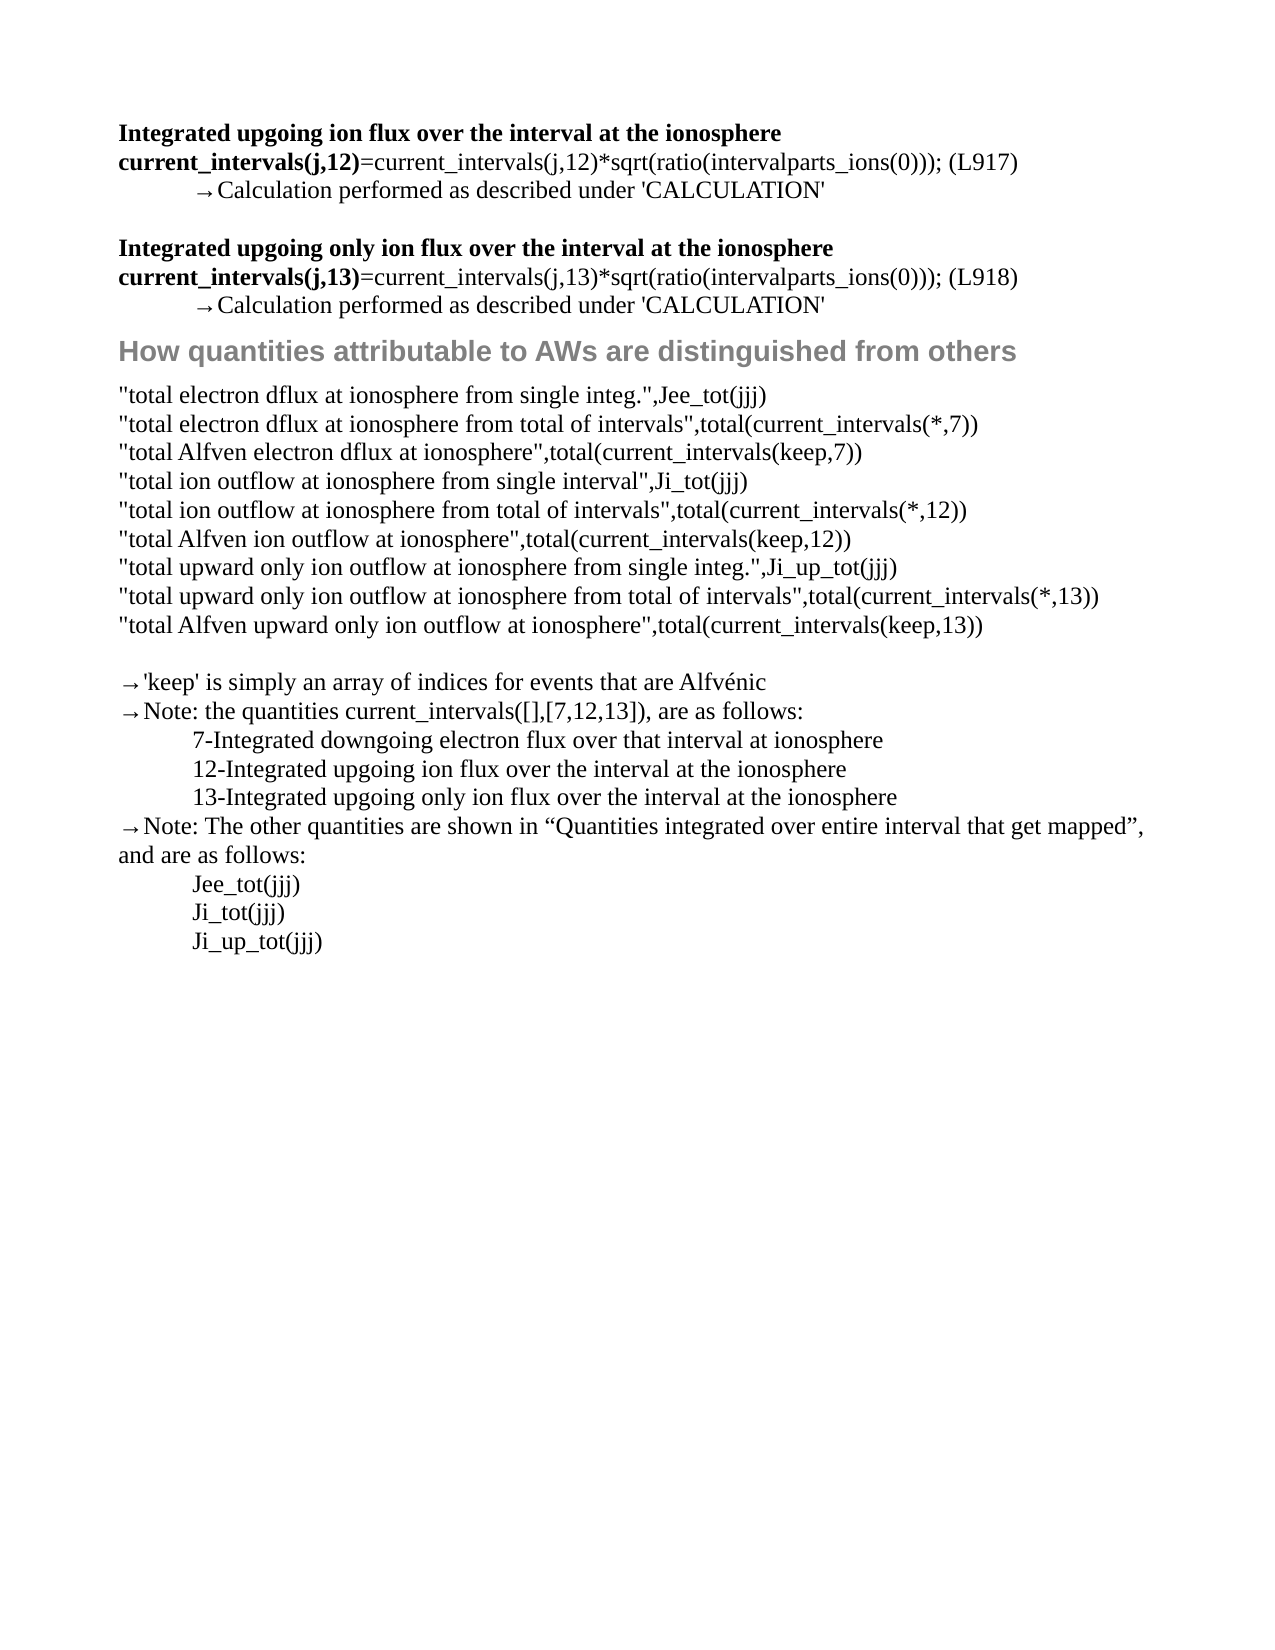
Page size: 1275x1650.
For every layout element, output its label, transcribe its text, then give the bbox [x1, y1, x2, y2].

text →Calculation performed as described under 'CALCULATION' [118, 291, 1157, 319]
subtitle How quantities attributable to AWs are distinguished from others [118, 334, 1157, 367]
text Integrated upgoing only ion flux over the interval at the ionosphere [118, 233, 1157, 262]
text Integrated upgoing ion flux over the interval at the ionosphere [118, 118, 1157, 147]
text "total ion outflow at ionosphere from single interval",Ji_tot(jjj) [118, 466, 1157, 495]
text "total ion outflow at ionosphere from total of intervals",total(current_intervals(*,12)) [118, 495, 1157, 524]
text Ji_up_tot(jjj) [118, 926, 1157, 955]
text Jee_tot(jjj) [118, 869, 1157, 897]
text "total upward only ion outflow at ionosphere from total of intervals",total(current_intervals(*,13)) [118, 581, 1157, 610]
text "total electron dflux at ionosphere from single integ.",Jee_tot(jjj) [118, 380, 1157, 409]
text "total Alfven ion outflow at ionosphere",total(current_intervals(keep,12)) [118, 524, 1157, 552]
text "total Alfven upward only ion outflow at ionosphere",total(current_intervals(keep,13)) [118, 610, 1157, 639]
text Ji_tot(jjj) [118, 897, 1157, 926]
text →Calculation performed as described under 'CALCULATION' [118, 176, 1157, 204]
text 13-Integrated upgoing only ion flux over the interval at the ionosphere [118, 782, 1157, 811]
text →Note: the quantities current_intervals([],[7,12,13]), are as follows: [118, 696, 1157, 725]
text "total Alfven electron dflux at ionosphere",total(current_intervals(keep,7)) [118, 437, 1157, 466]
text 7-Integrated downgoing electron flux over that interval at ionosphere [118, 725, 1157, 754]
text 12-Integrated upgoing ion flux over the interval at the ionosphere [118, 754, 1157, 782]
text current_intervals(j,13)=current_intervals(j,13)*sqrt(ratio(intervalparts_ions(0))); (L918) [118, 262, 1157, 291]
text current_intervals(j,12)=current_intervals(j,12)*sqrt(ratio(intervalparts_ions(0))); (L917) [118, 147, 1157, 176]
text "total electron dflux at ionosphere from total of intervals",total(current_intervals(*,7)) [118, 409, 1157, 437]
text →Note: The other quantities are shown in “Quantities integrated over entire interval that get mapped”, and are as follows: [118, 811, 1157, 869]
text "total upward only ion outflow at ionosphere from single integ.",Ji_up_tot(jjj) [118, 552, 1157, 581]
text →'keep' is simply an array of indices for events that are Alfvénic [118, 667, 1157, 696]
